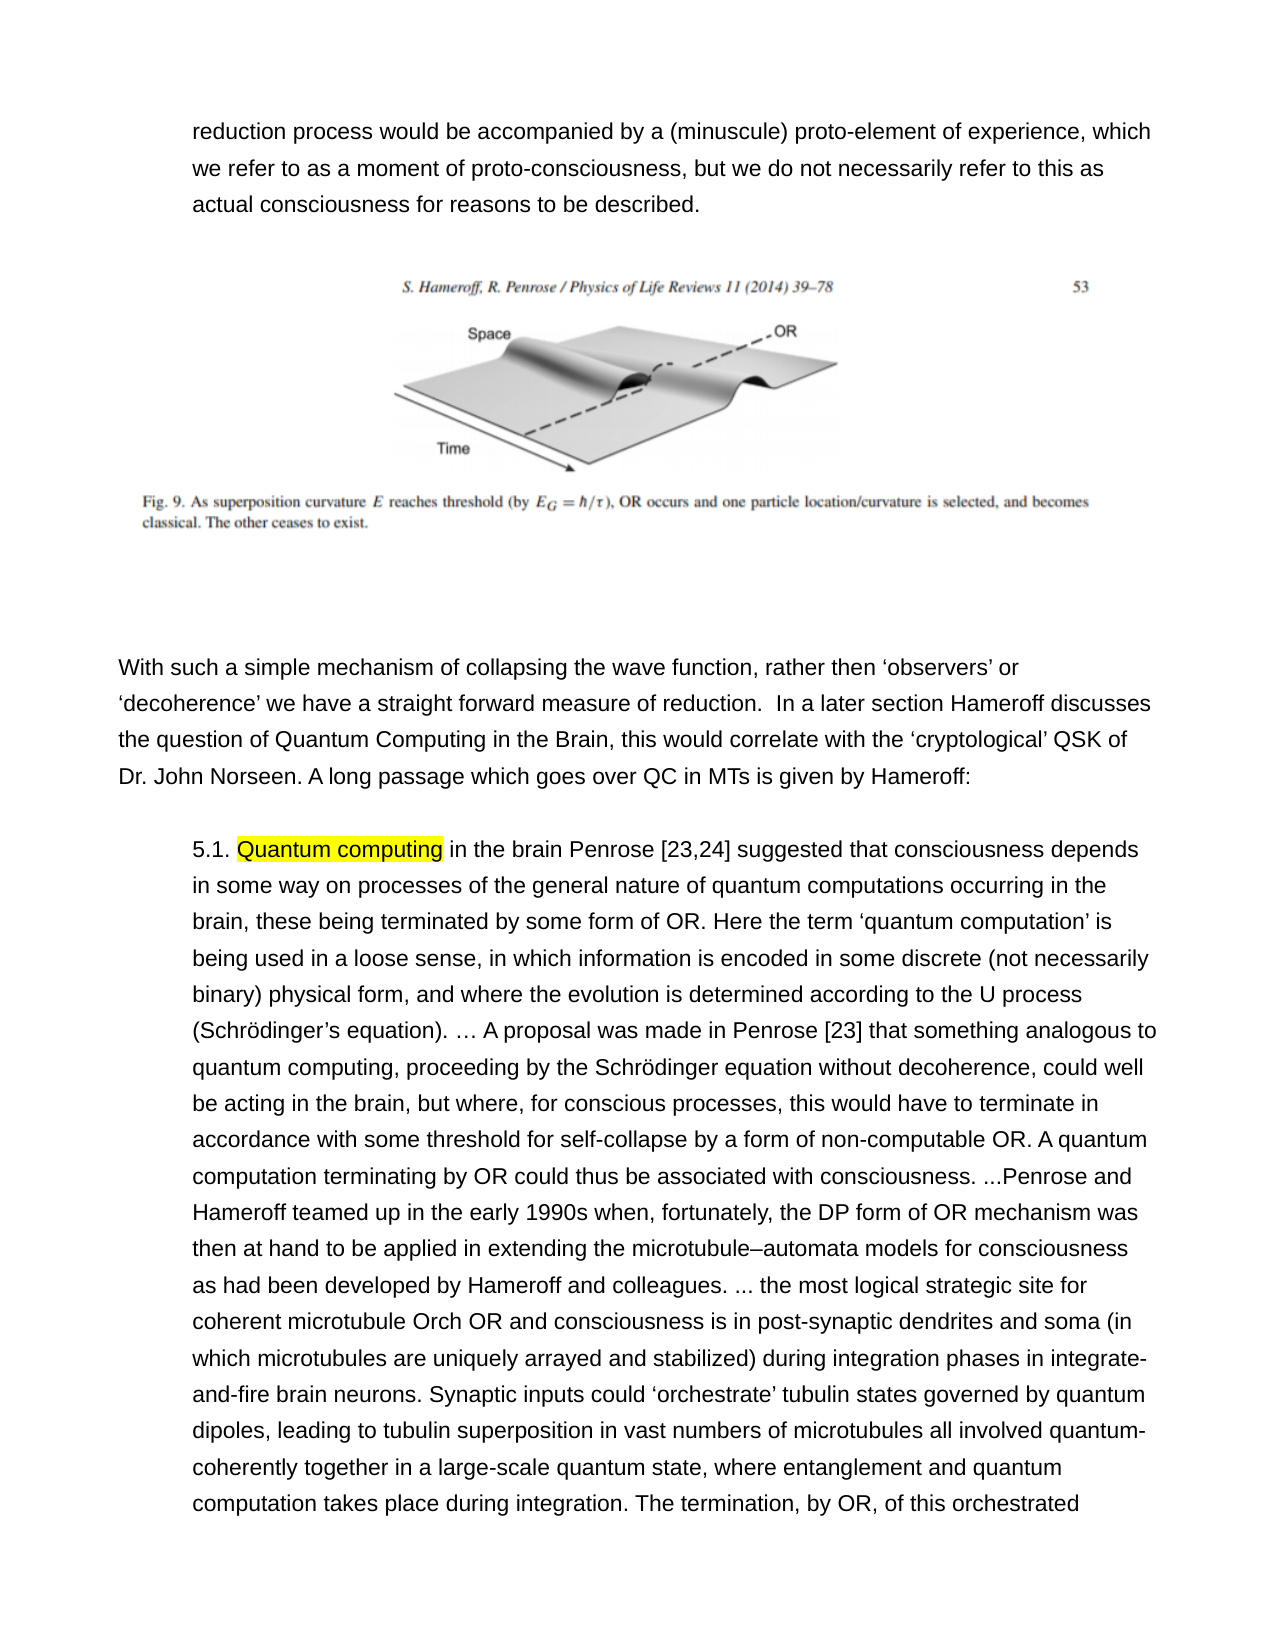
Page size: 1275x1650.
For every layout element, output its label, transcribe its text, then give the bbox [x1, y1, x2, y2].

picture [102, 237, 1141, 571]
text 5.1. Quantum computing in the brain Penrose [23,24] suggested that consciousness depends in some way on processes of the general nature of quantum computations occurring in the brain, these being terminated by some form of OR. Here the term ‘quantum computation’ is being used in a loose sense, in which information is encoded in some discrete (not necessarily binary) physical form, and where the evolution is determined according to the U process (Schrödinger’s equation). … A proposal was made in Penrose [23] that something analogous to quantum computing, proceeding by the Schrödinger equation without decoherence, could well be acting in the brain, but where, for conscious processes, this would have to terminate in accordance with some threshold for self-collapse by a form of non-computable OR. A quantum computation terminating by OR could thus be associated with consciousness. ...Penrose and Hameroff teamed up in the early 1990s when, fortunately, the DP form of OR mechanism was then at hand to be applied in extending the microtubule–automata models for consciousness as had been developed by Hameroff and colleagues. ... the most logical strategic site for coherent microtubule Orch OR and consciousness is in post-synaptic dendrites and soma (in which microtubules are uniquely arrayed and stabilized) during integration phases in integrate-and-fire brain neurons. Synaptic inputs could ‘orchestrate’ tubulin states governed by quantum dipoles, leading to tubulin superposition in vast numbers of microtubules all involved quantum-coherently together in a large-scale quantum state, where entanglement and quantum computation takes place during integration. The termination, by OR, of this orchestrated [192, 836, 1157, 1516]
text reduction process would be accompanied by a (minuscule) proto-element of experience, which we refer to as a moment of proto-consciousness, but we do not necessarily refer to this as actual consciousness for reasons to be described. [192, 118, 1157, 217]
text With such a simple mechanism of collapsing the wave function, rather then ‘observers’ or ‘decoherence’ we have a straight forward measure of reduction. In a later section Hameroff discusses the question of Quantum Computing in the Brain, this would correlate with the ‘cryptological’ QSK of Dr. John Norseen. A long passage which goes over QC in MTs is given by Hameroff: [118, 654, 1157, 789]
